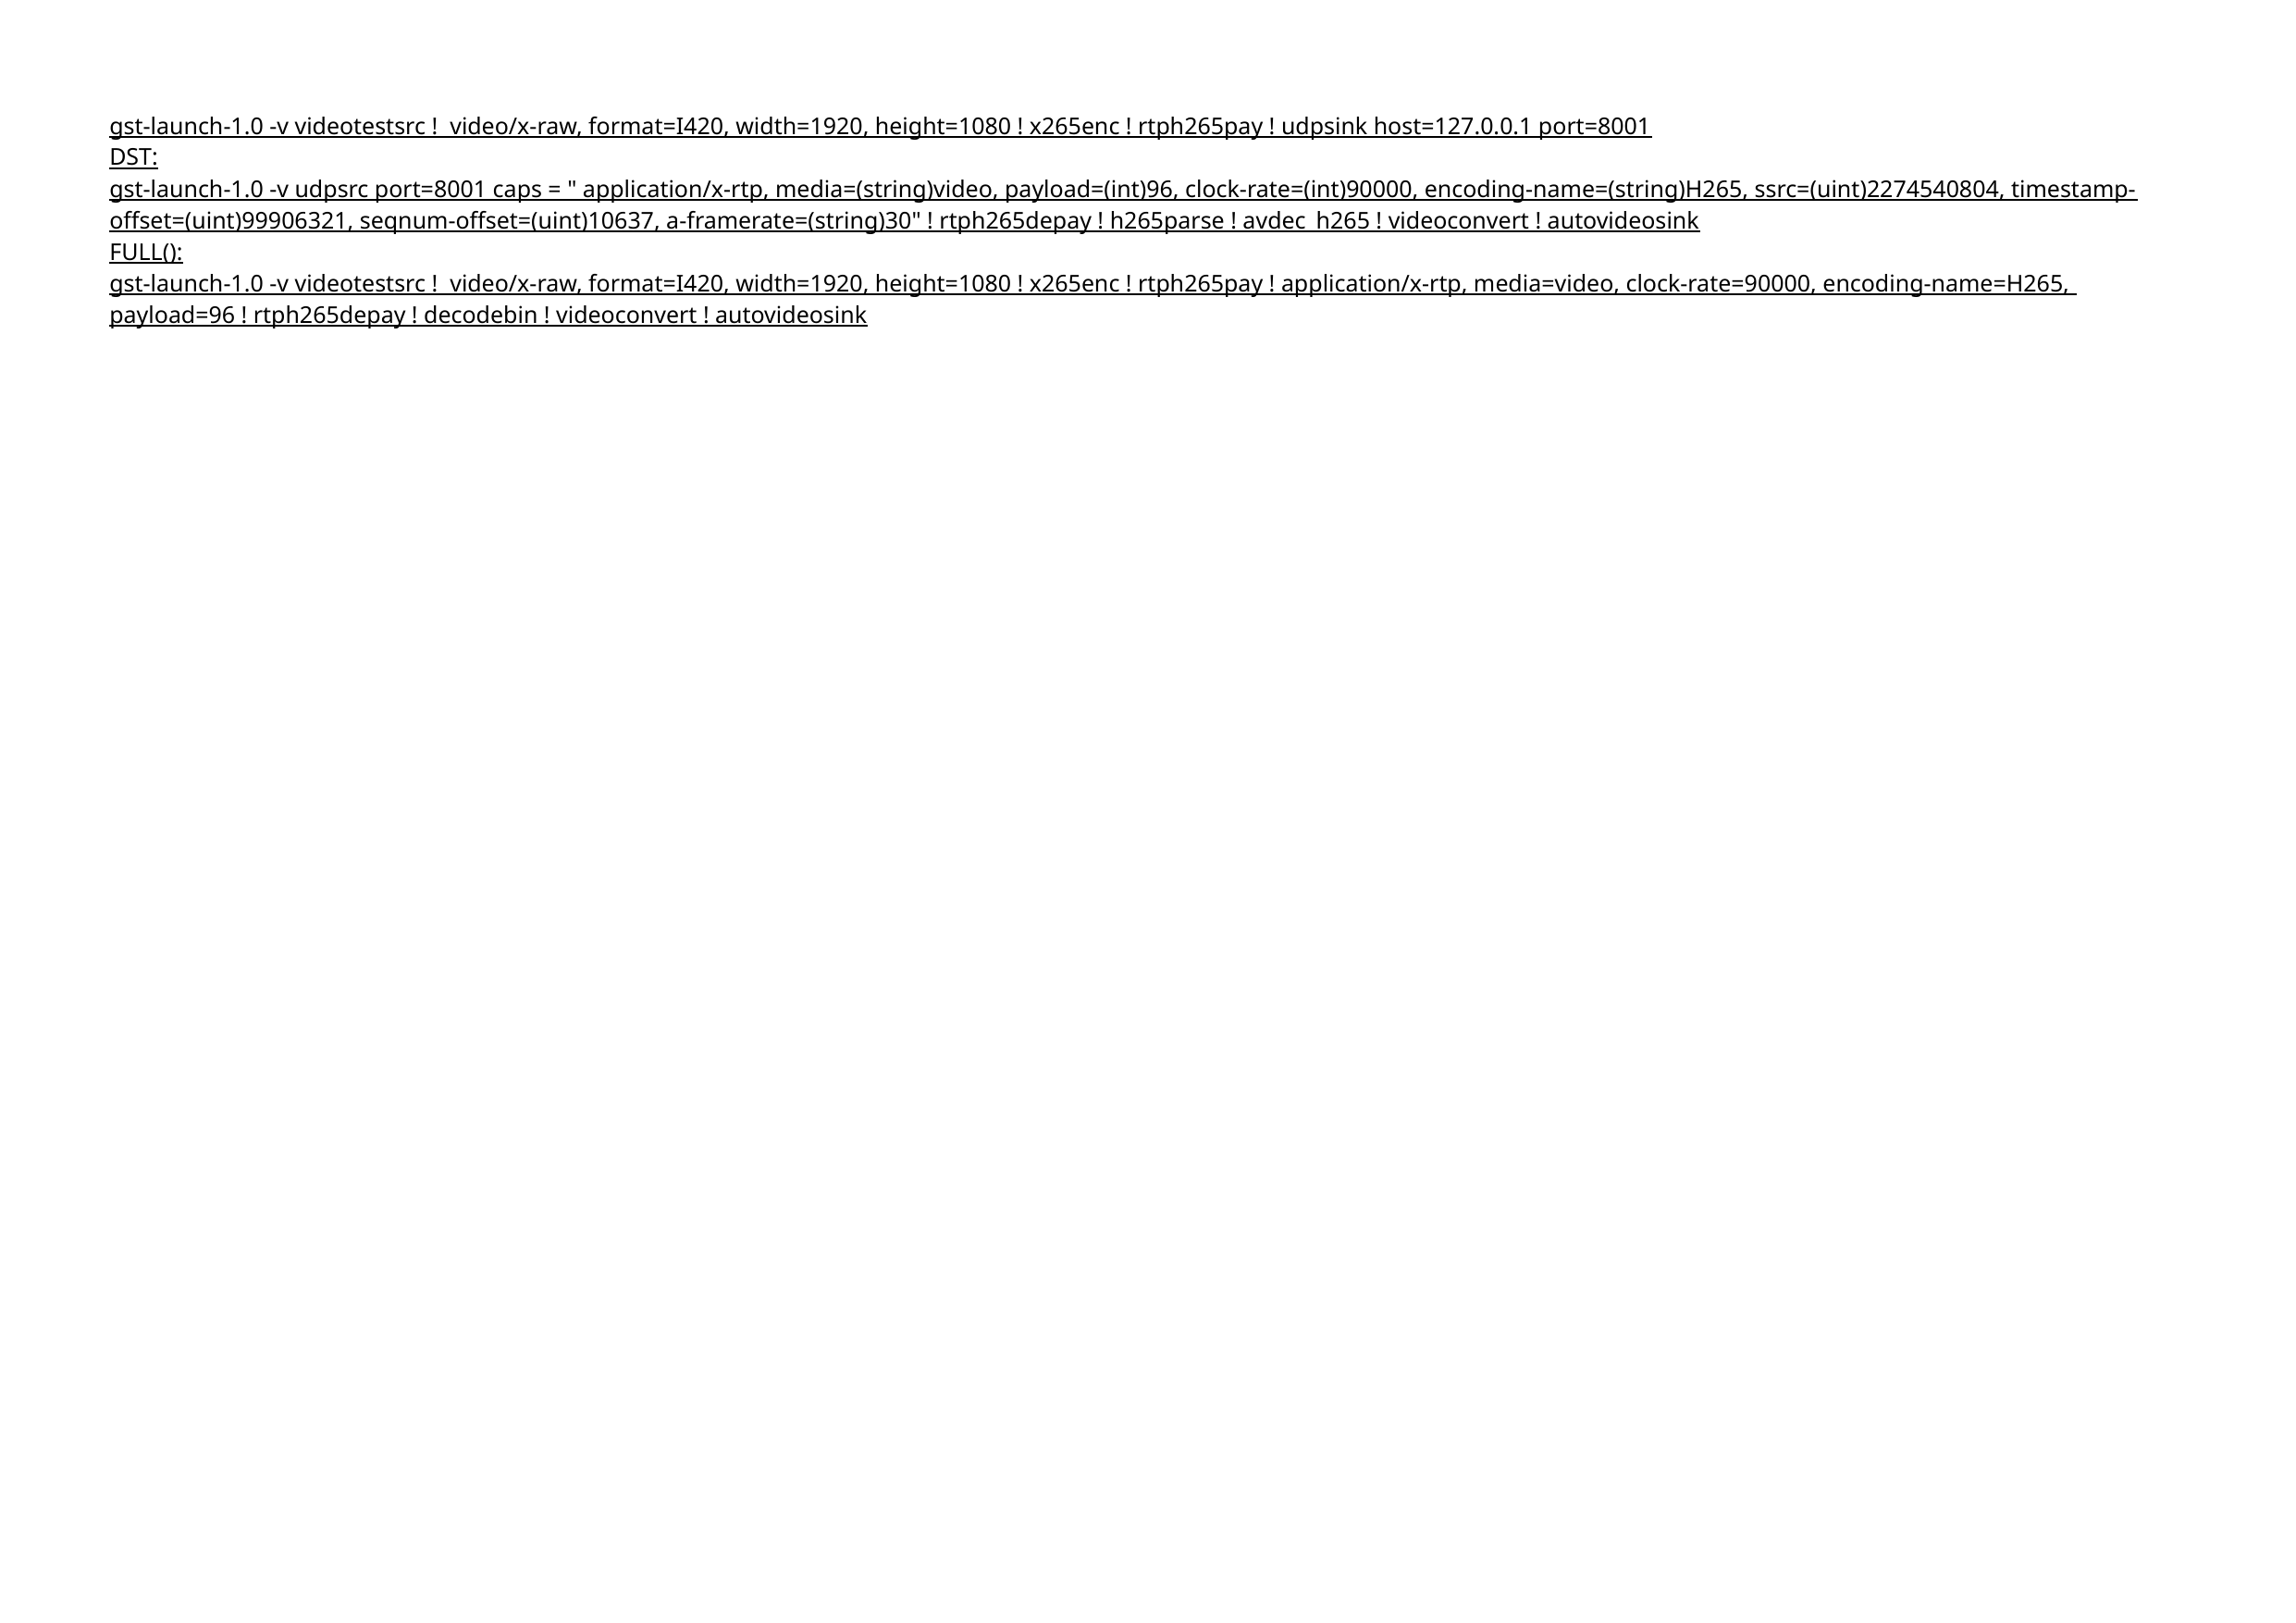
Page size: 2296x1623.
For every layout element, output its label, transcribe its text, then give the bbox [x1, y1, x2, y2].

text gst-launch-1.0 -v videotestsrc ! video/x-raw, format=I420, width=1920, height=1080 ! x265enc ! rtph265pay ! udpsink host=127.0.0.1 port=8001 [109, 109, 2186, 141]
text FULL(): [109, 235, 2186, 266]
text gst-launch-1.0 -v udpsrc port=8001 caps = " application/x-rtp, media=(string)video, payload=(int)96, clock-rate=(int)90000, encoding-name=(string)H265, ssrc=(uint)2274540804, timestamp-offset=(uint)99906321, seqnum-offset=(uint)10637, a-framerate=(string)30" ! rtph265depay ! h265parse ! avdec_h265 ! videoconvert ! autovideosink [109, 172, 2186, 235]
text gst-launch-1.0 -v videotestsrc ! video/x-raw, format=I420, width=1920, height=1080 ! x265enc ! rtph265pay ! application/x-rtp, media=video, clock-rate=90000, encoding-name=H265, payload=96 ! rtph265depay ! decodebin ! videoconvert ! autovideosink [109, 266, 2186, 330]
text DST: [109, 141, 2186, 172]
